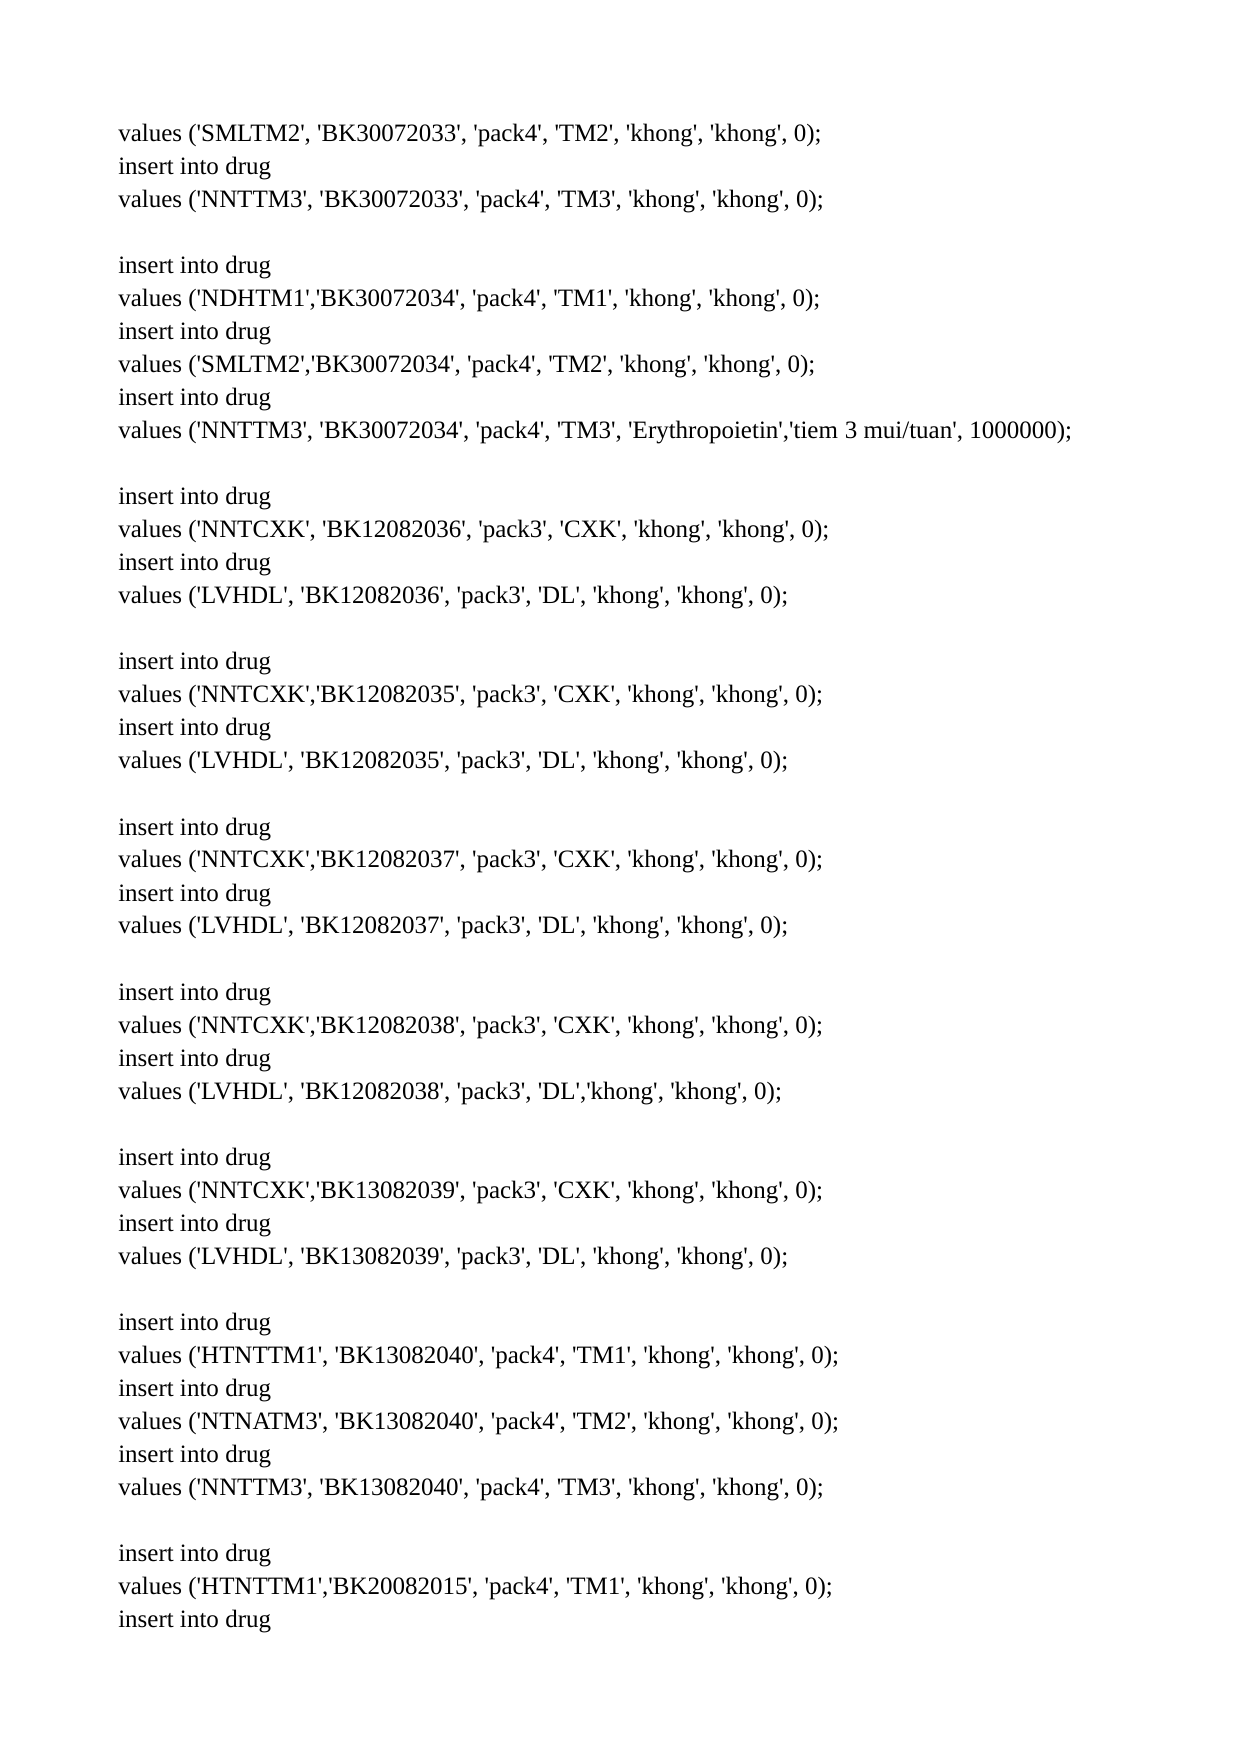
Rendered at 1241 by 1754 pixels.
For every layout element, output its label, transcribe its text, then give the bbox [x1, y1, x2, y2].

text insert into drug [118, 1043, 1122, 1071]
text insert into drug [118, 1538, 1122, 1567]
text insert into drug [118, 1208, 1122, 1237]
text values ('SMLTM2','BK30072034', 'pack4', 'TM2', 'khong', 'khong', 0); [118, 349, 1122, 378]
text values ('LVHDL', 'BK13082039', 'pack3', 'DL', 'khong', 'khong', 0); [118, 1241, 1122, 1269]
text values ('LVHDL', 'BK12082038', 'pack3', 'DL','khong', 'khong', 0); [118, 1076, 1122, 1104]
text values ('NTNATM3', 'BK13082040', 'pack4', 'TM2', 'khong', 'khong', 0); [118, 1406, 1122, 1435]
text insert into drug [118, 316, 1122, 345]
text insert into drug [118, 977, 1122, 1005]
text insert into drug [118, 382, 1122, 411]
text insert into drug [118, 547, 1122, 576]
text insert into drug [118, 646, 1122, 675]
text values ('NDHTM1','BK30072034', 'pack4', 'TM1', 'khong', 'khong', 0); [118, 283, 1122, 312]
text insert into drug [118, 250, 1122, 279]
text insert into drug [118, 878, 1122, 906]
text values ('LVHDL', 'BK12082035', 'pack3', 'DL', 'khong', 'khong', 0); [118, 746, 1122, 774]
text insert into drug [118, 1439, 1122, 1468]
text insert into drug [118, 1373, 1122, 1402]
text values ('NNTTM3', 'BK30072034', 'pack4', 'TM3', 'Erythropoietin','tiem 3 mui/tuan', 1000000); [118, 415, 1122, 444]
text values ('NNTCXK','BK12082035', 'pack3', 'CXK', 'khong', 'khong', 0); [118, 679, 1122, 708]
text values ('SMLTM2', 'BK30072033', 'pack4', 'TM2', 'khong', 'khong', 0); [118, 118, 1122, 147]
text values ('HTNTTM1','BK20082015', 'pack4', 'TM1', 'khong', 'khong', 0); [118, 1571, 1122, 1600]
text insert into drug [118, 151, 1122, 180]
text values ('NNTCXK', 'BK12082036', 'pack3', 'CXK', 'khong', 'khong', 0); [118, 514, 1122, 543]
text insert into drug [118, 1142, 1122, 1171]
text insert into drug [118, 1604, 1122, 1633]
text values ('NNTCXK','BK12082037', 'pack3', 'CXK', 'khong', 'khong', 0); [118, 844, 1122, 873]
text values ('NNTCXK','BK13082039', 'pack3', 'CXK', 'khong', 'khong', 0); [118, 1175, 1122, 1203]
text values ('HTNTTM1', 'BK13082040', 'pack4', 'TM1', 'khong', 'khong', 0); [118, 1340, 1122, 1369]
text insert into drug [118, 812, 1122, 840]
text insert into drug [118, 481, 1122, 510]
text values ('LVHDL', 'BK12082037', 'pack3', 'DL', 'khong', 'khong', 0); [118, 911, 1122, 939]
text insert into drug [118, 712, 1122, 741]
text values ('LVHDL', 'BK12082036', 'pack3', 'DL', 'khong', 'khong', 0); [118, 580, 1122, 609]
text values ('NNTCXK','BK12082038', 'pack3', 'CXK', 'khong', 'khong', 0); [118, 1010, 1122, 1038]
text insert into drug [118, 1307, 1122, 1336]
text values ('NNTTM3', 'BK30072033', 'pack4', 'TM3', 'khong', 'khong', 0); [118, 184, 1122, 213]
text values ('NNTTM3', 'BK13082040', 'pack4', 'TM3', 'khong', 'khong', 0); [118, 1472, 1122, 1501]
